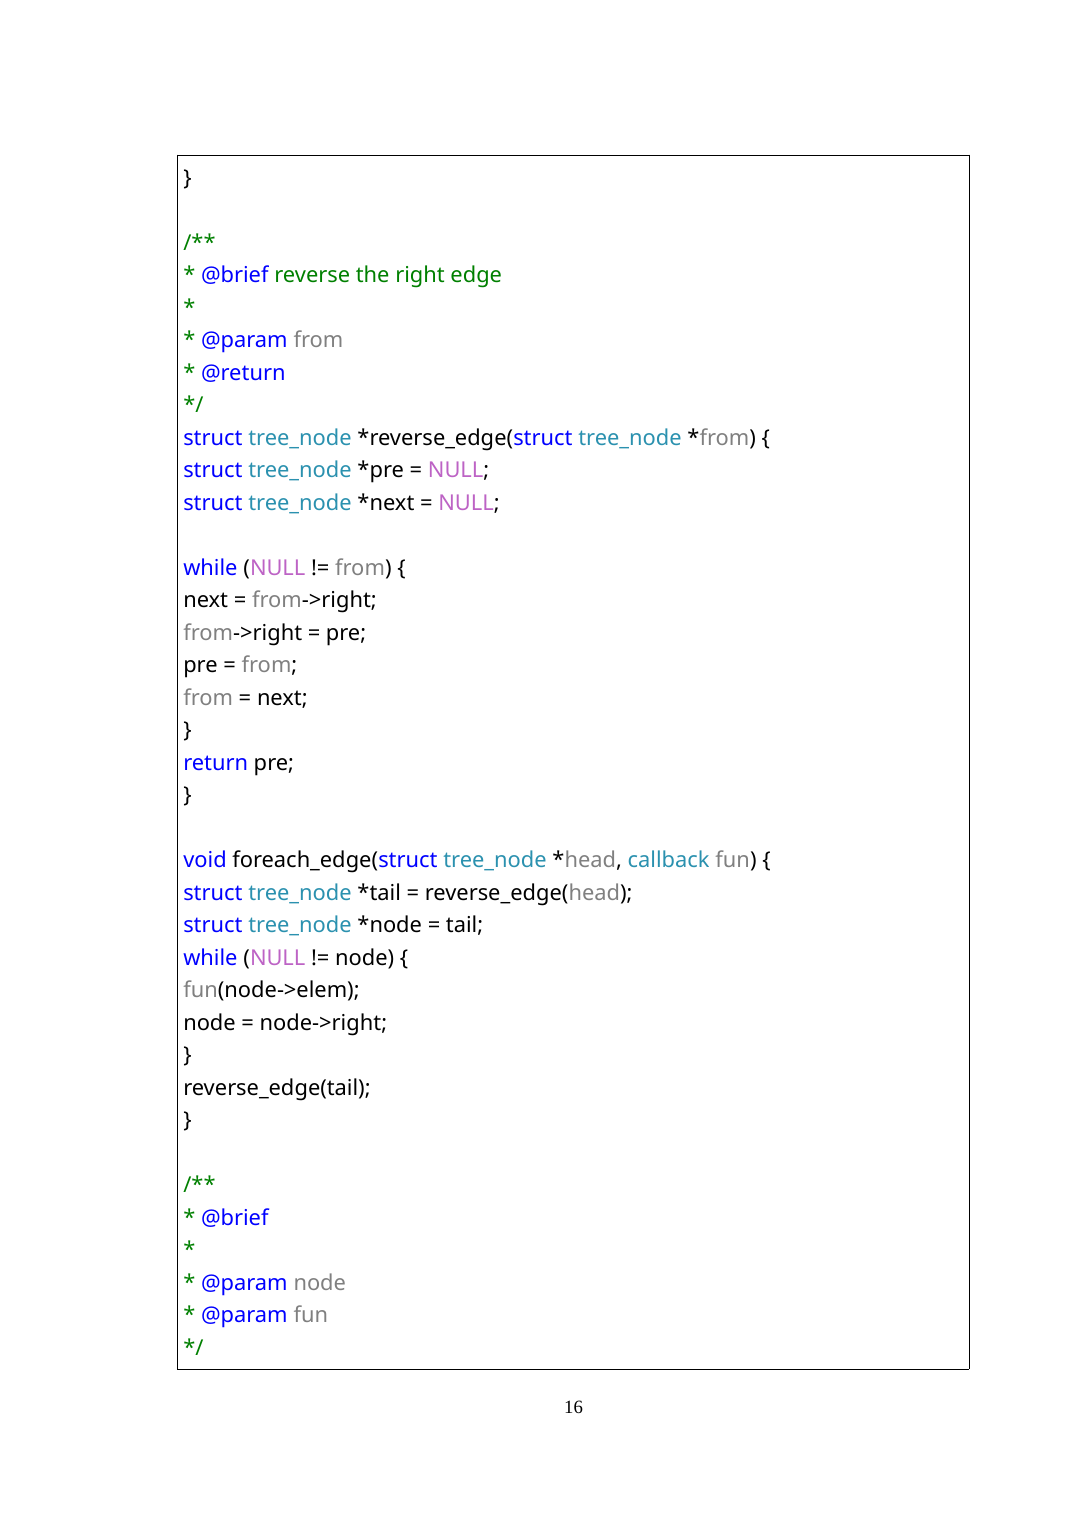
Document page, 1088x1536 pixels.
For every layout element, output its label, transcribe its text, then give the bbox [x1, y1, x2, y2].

table_header } /** * @brief reverse the right edge * * @param from * @return */ struct tree_node *reverse_edge(struct tree_node *from) { struct tree_node *pre = NULL; struct tree_node *next = NULL; while (NULL != from) { next = from->right; from->right = pre; pre = from; from = next; } return pre; } void foreach_edge(struct tree_node *head, callback fun) { struct tree_node *tail = reverse_edge(head); struct tree_node *node = tail; while (NULL != node) { fun(node->elem); node = node->right; } reverse_edge(tail); } /** * @brief * * @param node * @param fun */ [178, 156, 969, 1369]
